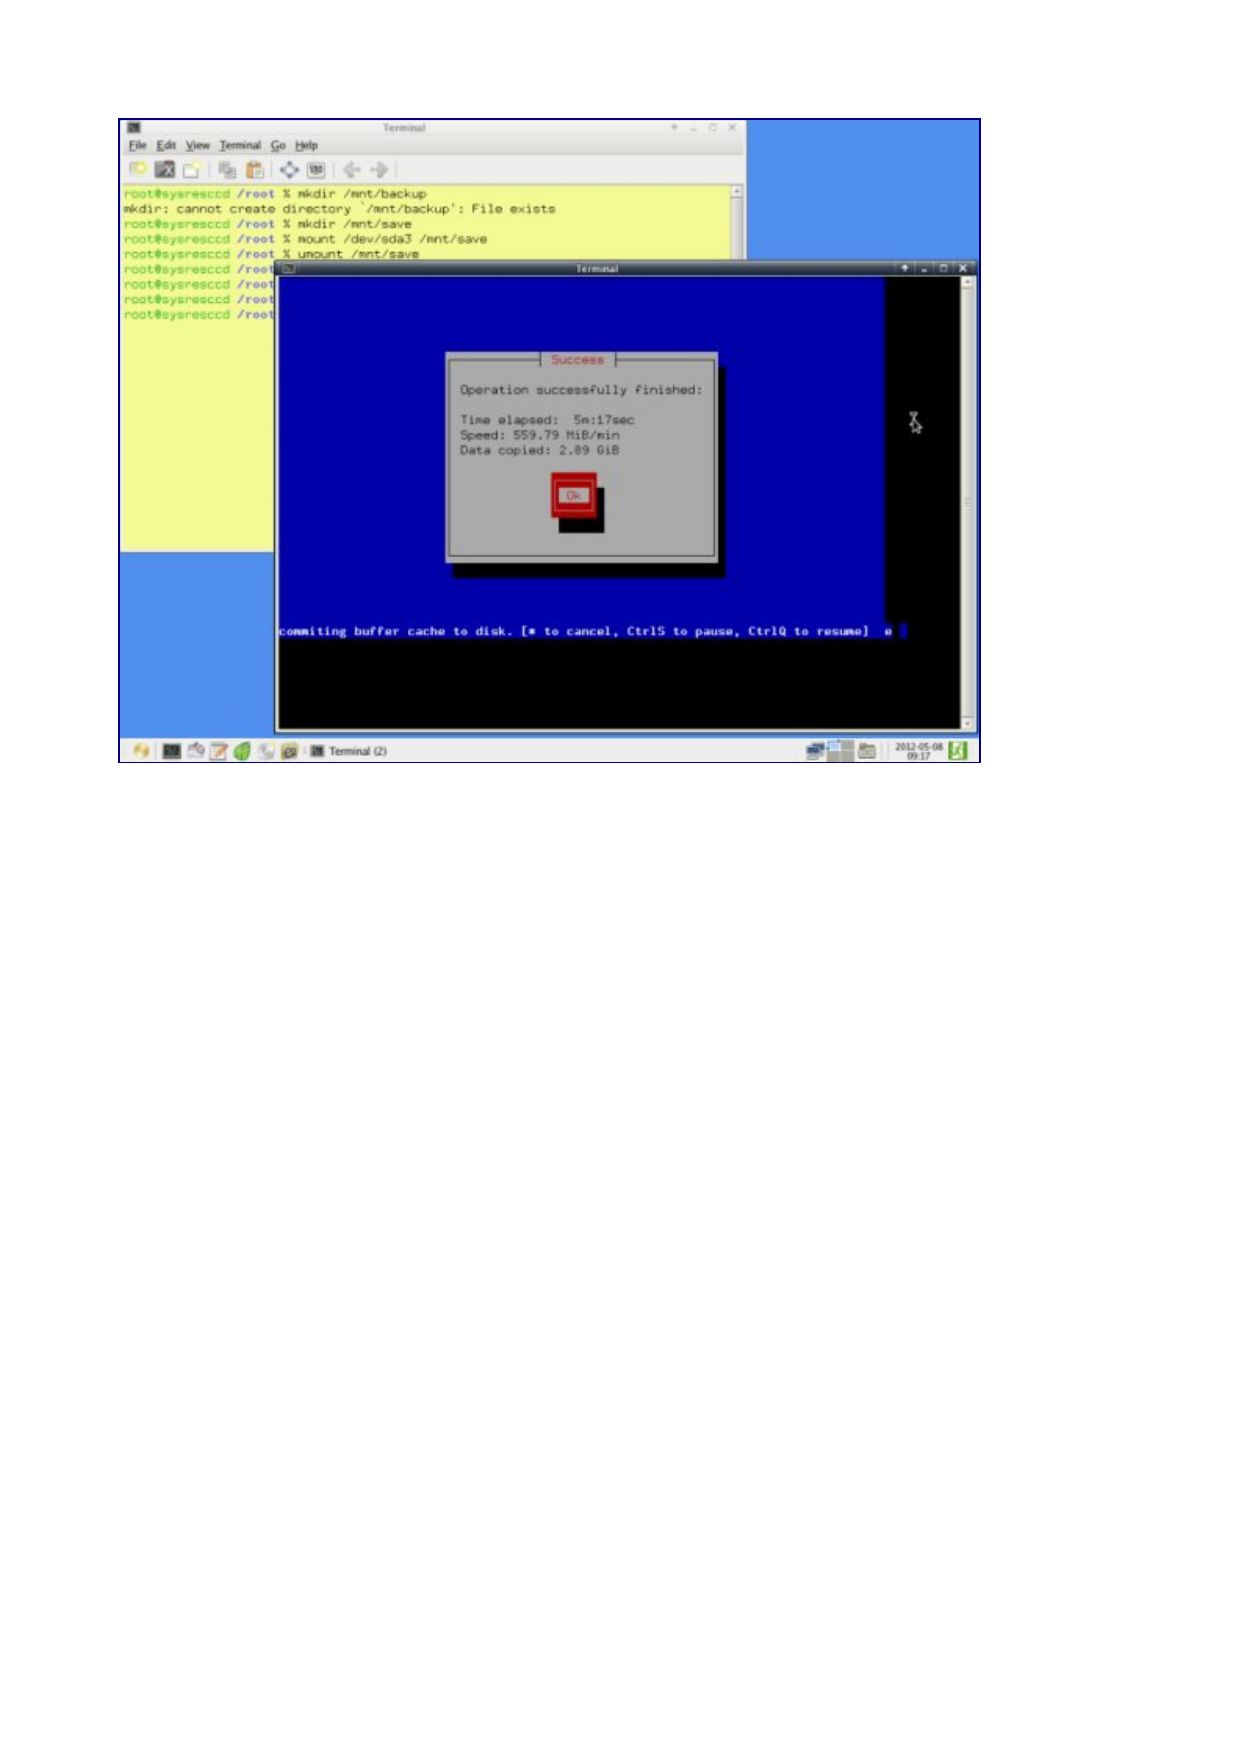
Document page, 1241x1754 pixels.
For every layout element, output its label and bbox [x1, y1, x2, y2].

picture [120, 120, 979, 762]
